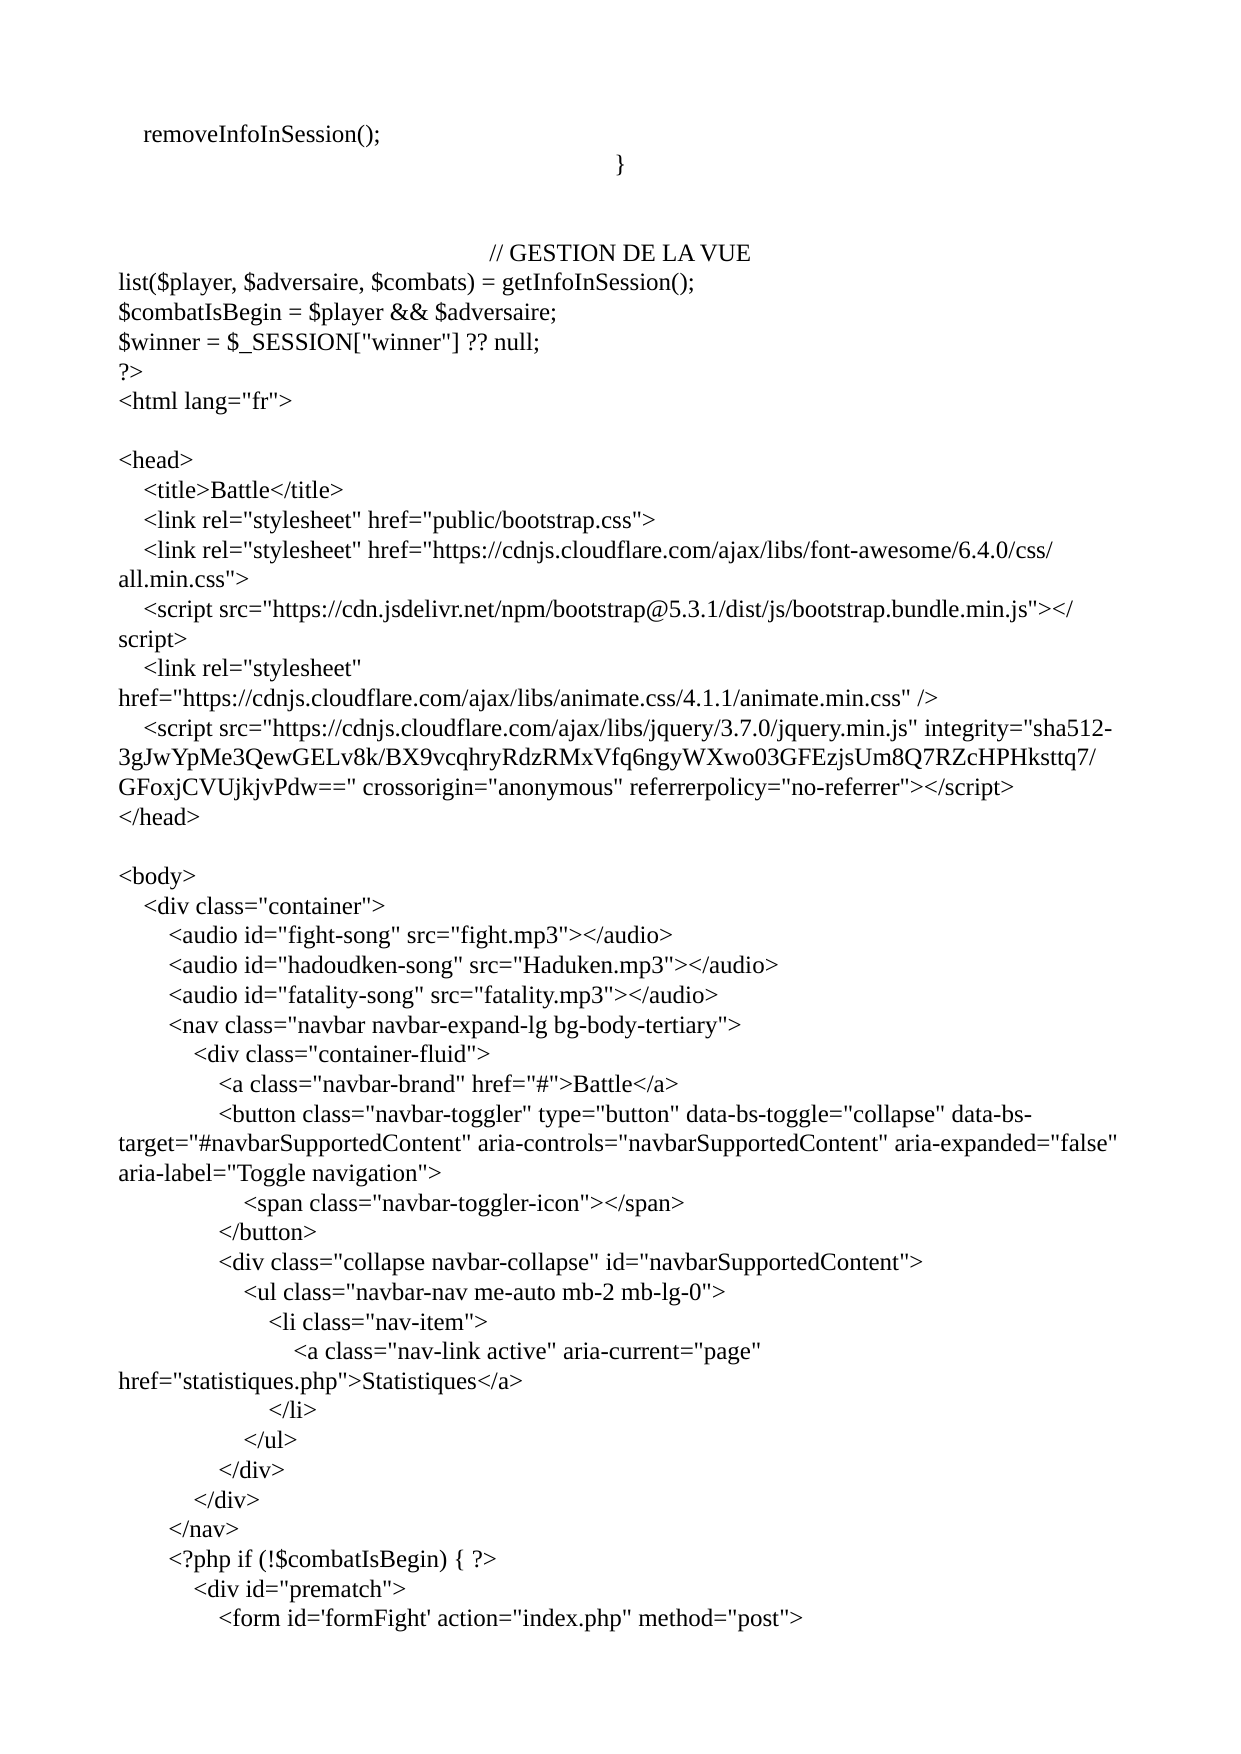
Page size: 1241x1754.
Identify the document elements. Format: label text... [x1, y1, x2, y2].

text <nav class="navbar navbar-expand-lg bg-body-tertiary"> [118, 1009, 1122, 1038]
text </div> [118, 1484, 1122, 1513]
text <link rel="stylesheet" href="https://cdnjs.cloudflare.com/ajax/libs/font-awesome/6.4.0/css/all.min.css"> [118, 534, 1122, 593]
text </ul> [118, 1424, 1122, 1454]
text <ul class="navbar-nav me-auto mb-2 mb-lg-0"> [118, 1276, 1122, 1306]
text <div class="container-fluid"> [118, 1038, 1122, 1068]
text <a class="navbar-brand" href="#">Battle</a> [118, 1068, 1122, 1098]
text <script src="https://cdn.jsdelivr.net/npm/bootstrap@5.3.1/dist/js/bootstrap.bundle.min.js"></script> [118, 593, 1122, 652]
text <audio id="fight-song" src="fight.mp3"></audio> [118, 920, 1122, 949]
text <form id='formFight' action="index.php" method="post"> [118, 1602, 1122, 1632]
text <div id="prematch"> [118, 1573, 1122, 1602]
text <html lang="fr"> [118, 385, 1122, 415]
text list($player, $adversaire, $combats) = getInfoInSession(); [118, 267, 1122, 296]
text <div class="container"> [118, 890, 1122, 920]
text </button> [118, 1217, 1122, 1246]
text $combatIsBegin = $player && $adversaire; [118, 296, 1122, 326]
text </nav> [118, 1513, 1122, 1543]
text <?php if (!$combatIsBegin) { ?> [118, 1543, 1122, 1573]
text <head> [118, 445, 1122, 474]
text <button class="navbar-toggler" type="button" data-bs-toggle="collapse" data-bs-target="#navbarSupportedContent" aria-controls="navbarSupportedContent" aria-expanded="false" aria-label="Toggle navigation"> [118, 1098, 1122, 1187]
text <link rel="stylesheet" href="public/bootstrap.css"> [118, 504, 1122, 534]
text } [118, 148, 1122, 177]
text </li> [118, 1395, 1122, 1424]
text // GESTION DE LA VUE [118, 237, 1122, 267]
text <link rel="stylesheet" href="https://cdnjs.cloudflare.com/ajax/libs/animate.css/4.1.1/animate.min.css" /> [118, 652, 1122, 712]
text <title>Battle</title> [118, 474, 1122, 504]
text <script src="https://cdnjs.cloudflare.com/ajax/libs/jquery/3.7.0/jquery.min.js" integrity="sha512-3gJwYpMe3QewGELv8k/BX9vcqhryRdzRMxVfq6ngyWXwo03GFEzjsUm8Q7RZcHPHksttq7/GFoxjCVUjkjvPdw==" crossorigin="anonymous" referrerpolicy="no-referrer"></script> [118, 712, 1122, 801]
text </div> [118, 1454, 1122, 1484]
text <span class="navbar-toggler-icon"></span> [118, 1187, 1122, 1217]
text ?> [118, 356, 1122, 385]
text <a class="nav-link active" aria-current="page" href="statistiques.php">Statistiques</a> [118, 1335, 1122, 1395]
text <audio id="fatality-song" src="fatality.mp3"></audio> [118, 979, 1122, 1009]
text <body> [118, 860, 1122, 890]
text removeInfoInSession(); [118, 118, 1122, 148]
text </head> [118, 801, 1122, 831]
text <audio id="hadoudken-song" src="Haduken.mp3"></audio> [118, 949, 1122, 979]
text $winner = $_SESSION["winner"] ?? null; [118, 326, 1122, 356]
text <div class="collapse navbar-collapse" id="navbarSupportedContent"> [118, 1246, 1122, 1276]
text <li class="nav-item"> [118, 1306, 1122, 1335]
